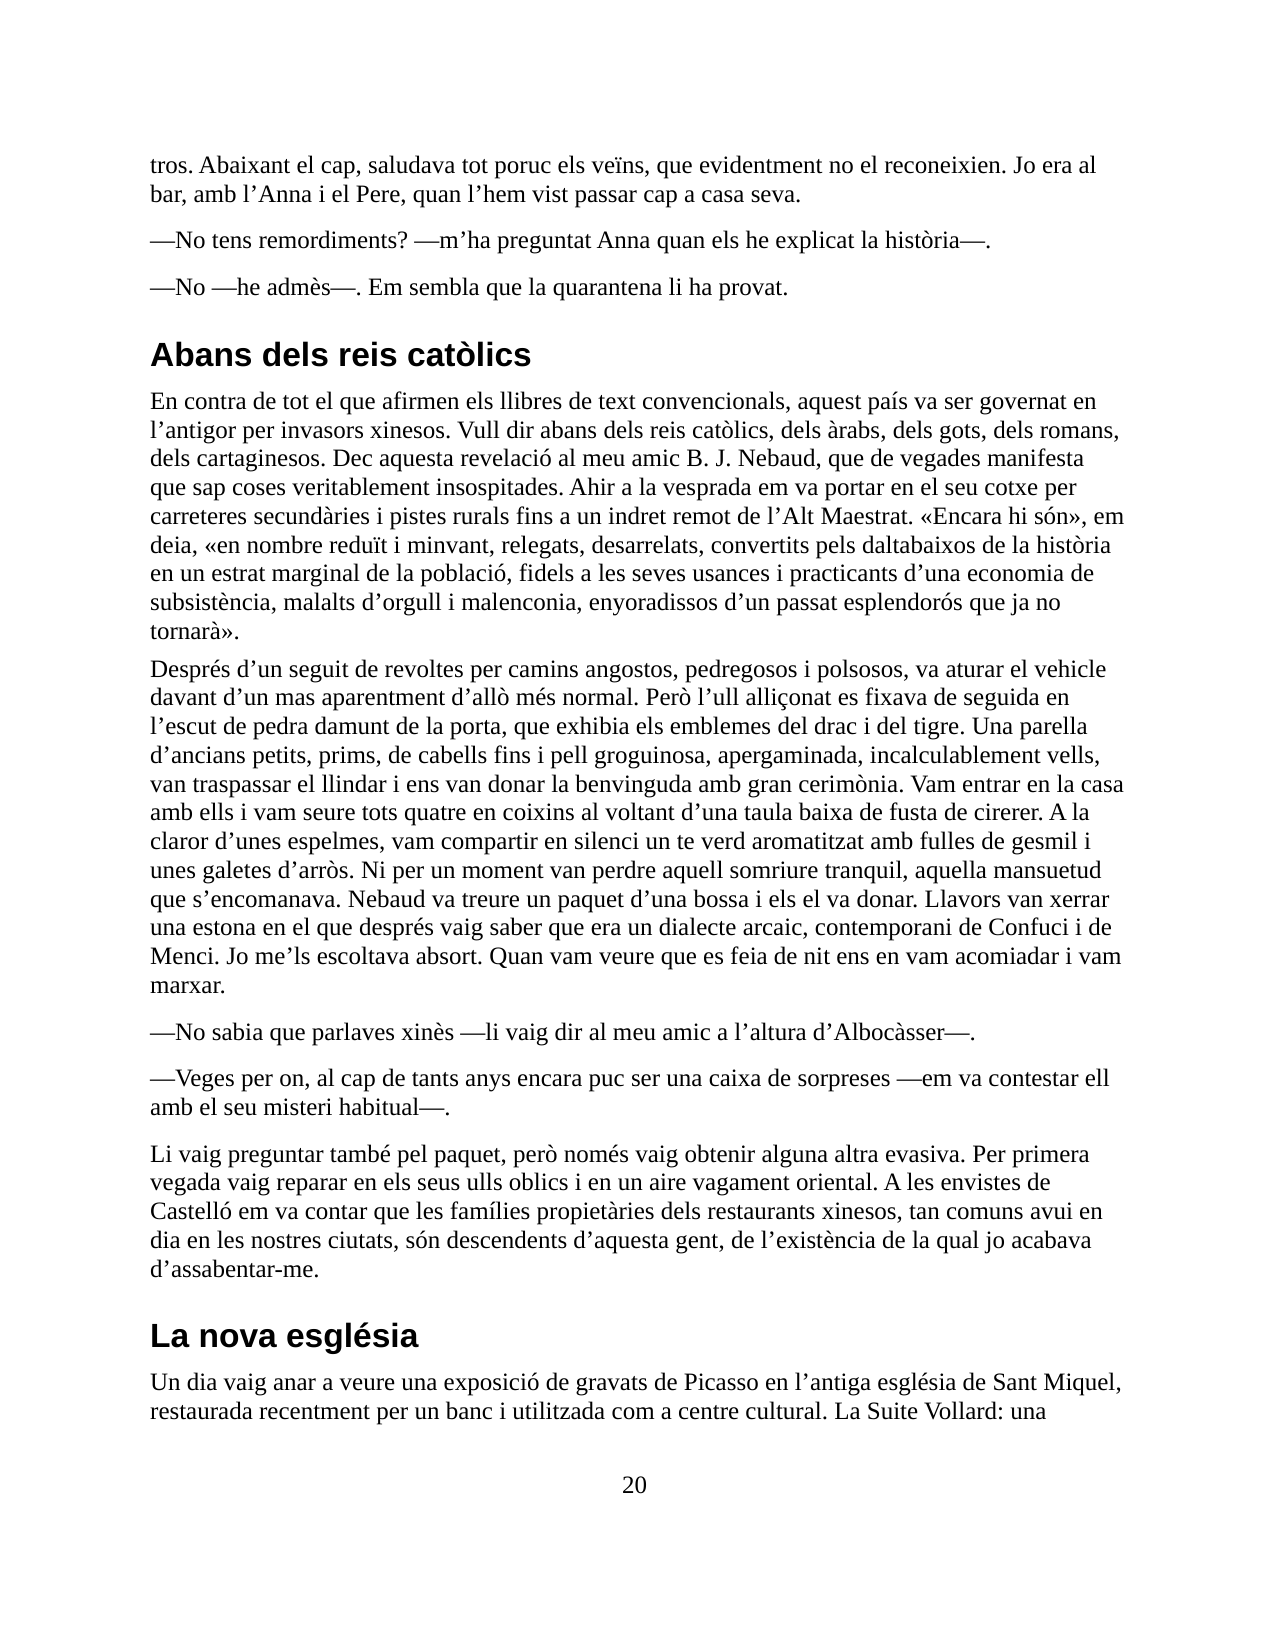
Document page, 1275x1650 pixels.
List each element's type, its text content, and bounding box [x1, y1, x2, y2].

text —Veges per on, al cap de tants anys encara puc ser una caixa de sorpreses —em va contestar ell amb el seu misteri habitual—. [150, 1063, 1125, 1121]
text —No tens remordiments? —m’ha preguntat Anna quan els he explicat la història—. [150, 225, 1125, 254]
text —No sabia que parlaves xinès —li vaig dir al meu amic a l’altura d’Albocàsser—. [150, 1017, 1125, 1045]
text Després d’un seguit de revoltes per camins angostos, pedregosos i polsosos, va aturar el vehicle davant d’un mas aparentment d’allò més normal. Però l’ull alliçonat es fixava de seguida en l’escut de pedra damunt de la porta, que exhibia els emblemes del drac i del tigre. Una parella d’ancians petits, prims, de cabells fins i pell groguinosa, apergaminada, incalculablement vells, van traspassar el llindar i ens van donar la benvinguda amb gran cerimònia. Vam entrar en la casa amb ells i vam seure tots quatre en coixins al voltant d’una taula baixa de fusta de cirerer. A la claror d’unes espelmes, vam compartir en silenci un te verd aromatitzat amb fulles de gesmil i unes galetes d’arròs. Ni per un moment van perdre aquell somriure tranquil, aquella mansuetud que s’encomanava. Nebaud va treure un paquet d’una bossa i els el va donar. Llavors van xerrar una estona en el que després vaig saber que era un dialecte arcaic, contemporani de Confuci i de Menci. Jo me’ls escoltava absort. Quan vam veure que es feia de nit ens en vam acomiadar i vam marxar. [150, 654, 1125, 999]
subtitle La nova església [150, 1316, 1125, 1355]
text En contra de tot el que afirmen els llibres de text convencionals, aquest país va ser governat en l’antigor per invasors xinesos. Vull dir abans dels reis catòlics, dels àrabs, dels gots, dels romans, dels cartaginesos. Dec aquesta revelació al meu amic B. J. Nebaud, que de vegades manifesta que sap coses veritablement insospitades. Ahir a la vesprada em va portar en el seu cotxe per carreteres secundàries i pistes rurals fins a un indret remot de l’Alt Maestrat. «Encara hi són», em deia, «en nombre reduït i minvant, relegats, desarrelats, convertits pels daltabaixos de la història en un estrat marginal de la població, fidels a les seves usances i practicants d’una economia de subsistència, malalts d’orgull i malenconia, enyoradissos d’un passat esplendorós que ja no tornarà». [150, 386, 1125, 645]
text Li vaig preguntar també pel paquet, però només vaig obtenir alguna altra evasiva. Per primera vegada vaig reparar en els seus ulls oblics i en un aire vagament oriental. A les envistes de Castelló em va contar que les famílies propietàries dels restaurants xinesos, tan comuns avui en dia en les nostres ciutats, són descendents d’aquesta gent, de l’existència de la qual jo acabava d’assabentar-me. [150, 1139, 1125, 1282]
text —No —he admès—. Em sembla que la quarantena li ha provat. [150, 272, 1125, 301]
subtitle Abans dels reis catòlics [150, 335, 1125, 373]
text Un dia vaig anar a veure una exposició de gravats de Picasso en l’antiga església de Sant Miquel, restaurada recentment per un banc i utilitzada com a centre cultural. La Suite Vollard: una [150, 1367, 1125, 1425]
text tros. Abaixant el cap, saludava tot poruc els veïns, que evidentment no el reconeixien. Jo era al bar, amb l’Anna i el Pere, quan l’hem vist passar cap a casa seva. [150, 150, 1125, 207]
